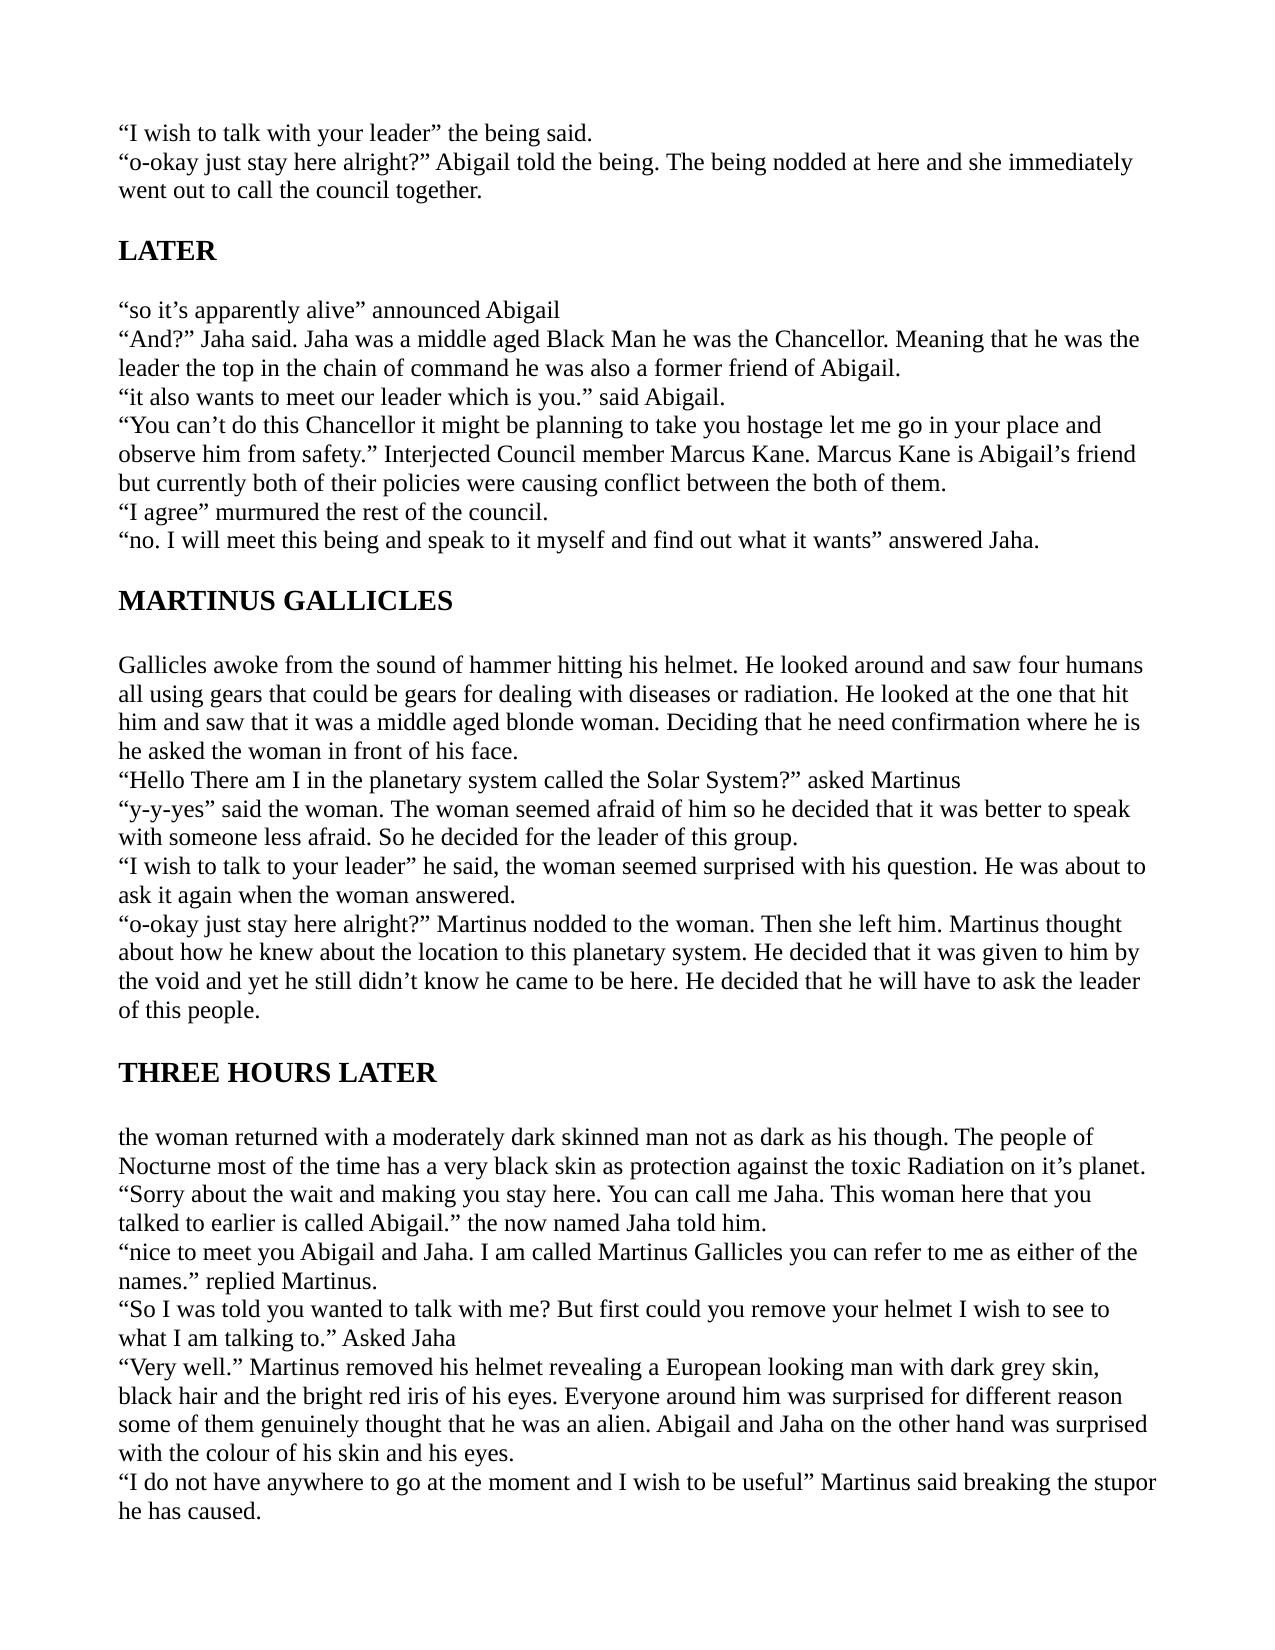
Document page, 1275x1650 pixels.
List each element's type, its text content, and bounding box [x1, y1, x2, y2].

text “I agree” murmured the rest of the council. [118, 497, 1157, 525]
text “so it’s apparently alive” announced Abigail [118, 295, 1157, 324]
text “o-okay just stay here alright?” Martinus nodded to the woman. Then she left him. Martinus thought about how he knew about the location to this planetary system. He decided that it was given to him by the void and yet he still didn’t know he came to be here. He decided that he will have to ask the leader of this people. [118, 909, 1157, 1024]
text “So I was told you wanted to talk with me? But first could you remove your helmet I wish to see to what I am talking to.” Asked Jaha [118, 1294, 1157, 1352]
text MARTINUS GALLICLES [118, 583, 1157, 616]
text “y-y-yes” said the woman. The woman seemed afraid of him so he decided that it was better to speak with someone less afraid. So he decided for the leader of this group. [118, 794, 1157, 851]
text the woman returned with a moderately dark skinned man not as dark as his though. The people of Nocturne most of the time has a very black skin as protection against the toxic Radiation on it’s planet. [118, 1122, 1157, 1179]
text “no. I will meet this being and speak to it myself and find out what it wants” answered Jaha. [118, 525, 1157, 554]
text Gallicles awoke from the sound of hammer hitting his helmet. He looked around and saw four humans all using gears that could be gears for dealing with diseases or radiation. He looked at the one that hit him and saw that it was a middle aged blonde woman. Deciding that he need confirmation where he is he asked the woman in front of his face. [118, 650, 1157, 765]
text “Sorry about the wait and making you stay here. You can call me Jaha. This woman here that you talked to earlier is called Abigail.” the now named Jaha told him. [118, 1179, 1157, 1237]
text “You can’t do this Chancellor it might be planning to take you hostage let me go in your place and observe him from safety.” Interjected Council member Marcus Kane. Marcus Kane is Abigail’s friend but currently both of their policies were causing conflict between the both of them. [118, 410, 1157, 497]
text “I wish to talk to your leader” he said, the woman seemed surprised with his question. He was about to ask it again when the woman answered. [118, 851, 1157, 909]
text “Very well.” Martinus removed his helmet revealing a European looking man with dark grey skin, black hair and the bright red iris of his eyes. Everyone around him was surprised for different reason some of them genuinely thought that he was an alien. Abigail and Jaha on the other hand was surprised with the colour of his skin and his eyes. [118, 1352, 1157, 1467]
text “I do not have anywhere to go at the moment and I wish to be useful” Martinus said breaking the stupor he has caused. [118, 1467, 1157, 1524]
text “o-okay just stay here alright?” Abigail told the being. The being nodded at here and she immediately went out to call the council together. [118, 147, 1157, 204]
text “nice to meet you Abigail and Jaha. I am called Martinus Gallicles you can refer to me as either of the names.” replied Martinus. [118, 1237, 1157, 1294]
text “Hello There am I in the planetary system called the Solar System?” asked Martinus [118, 765, 1157, 794]
text LATER [118, 233, 1157, 267]
text THREE HOURS LATER [118, 1055, 1157, 1088]
text “I wish to talk with your leader” the being said. [118, 118, 1157, 147]
text “And?” Jaha said. Jaha was a middle aged Black Man he was the Chancellor. Meaning that he was the leader the top in the chain of command he was also a former friend of Abigail. [118, 324, 1157, 382]
text “it also wants to meet our leader which is you.” said Abigail. [118, 382, 1157, 410]
